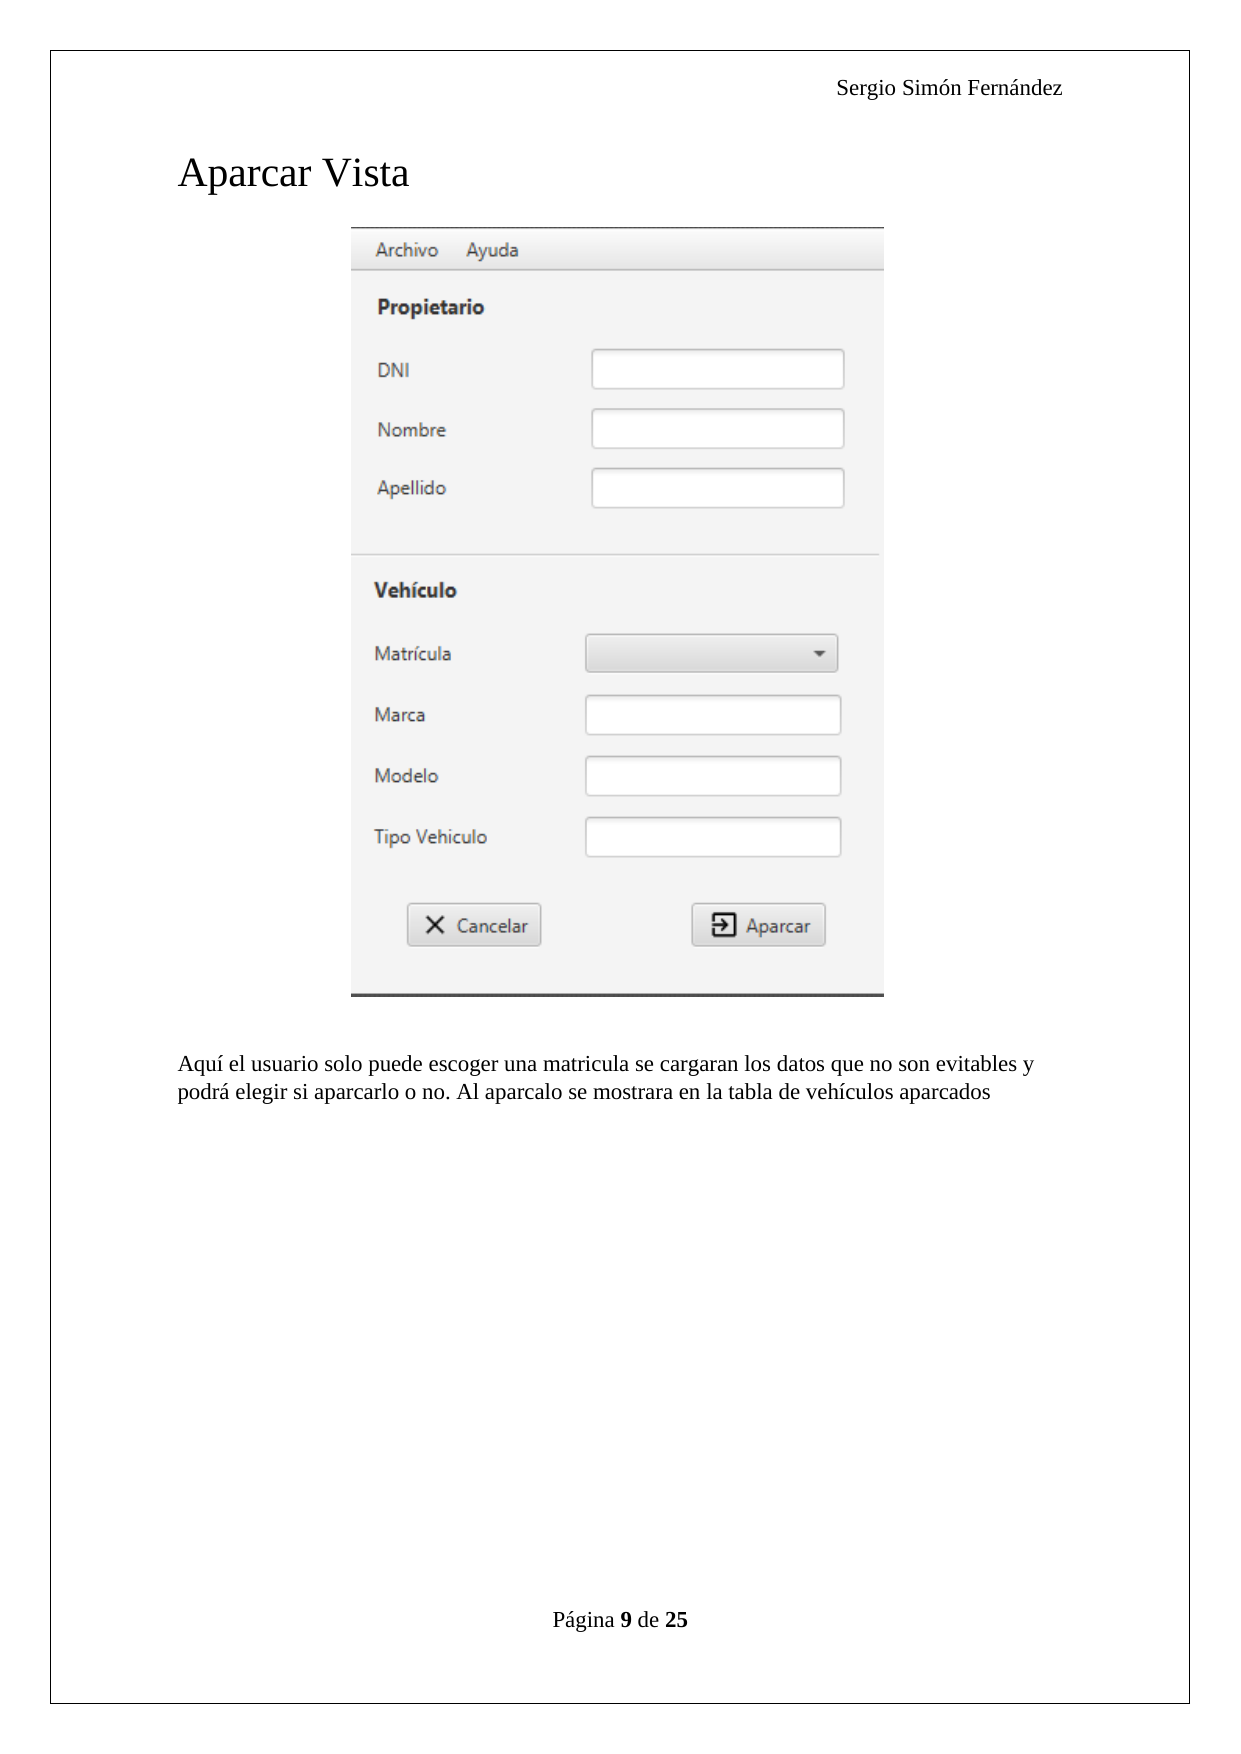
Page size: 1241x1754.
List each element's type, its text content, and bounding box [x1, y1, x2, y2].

text Aquí el usuario solo puede escoger una matricula se cargaran los datos que no son evitables y podrá elegir si aparcarlo o no. Al aparcalo se mostrara en la tabla de vehículos aparcados [177, 1050, 1063, 1104]
picture [351, 227, 884, 997]
subtitle Aparcar Vista [177, 148, 1063, 196]
